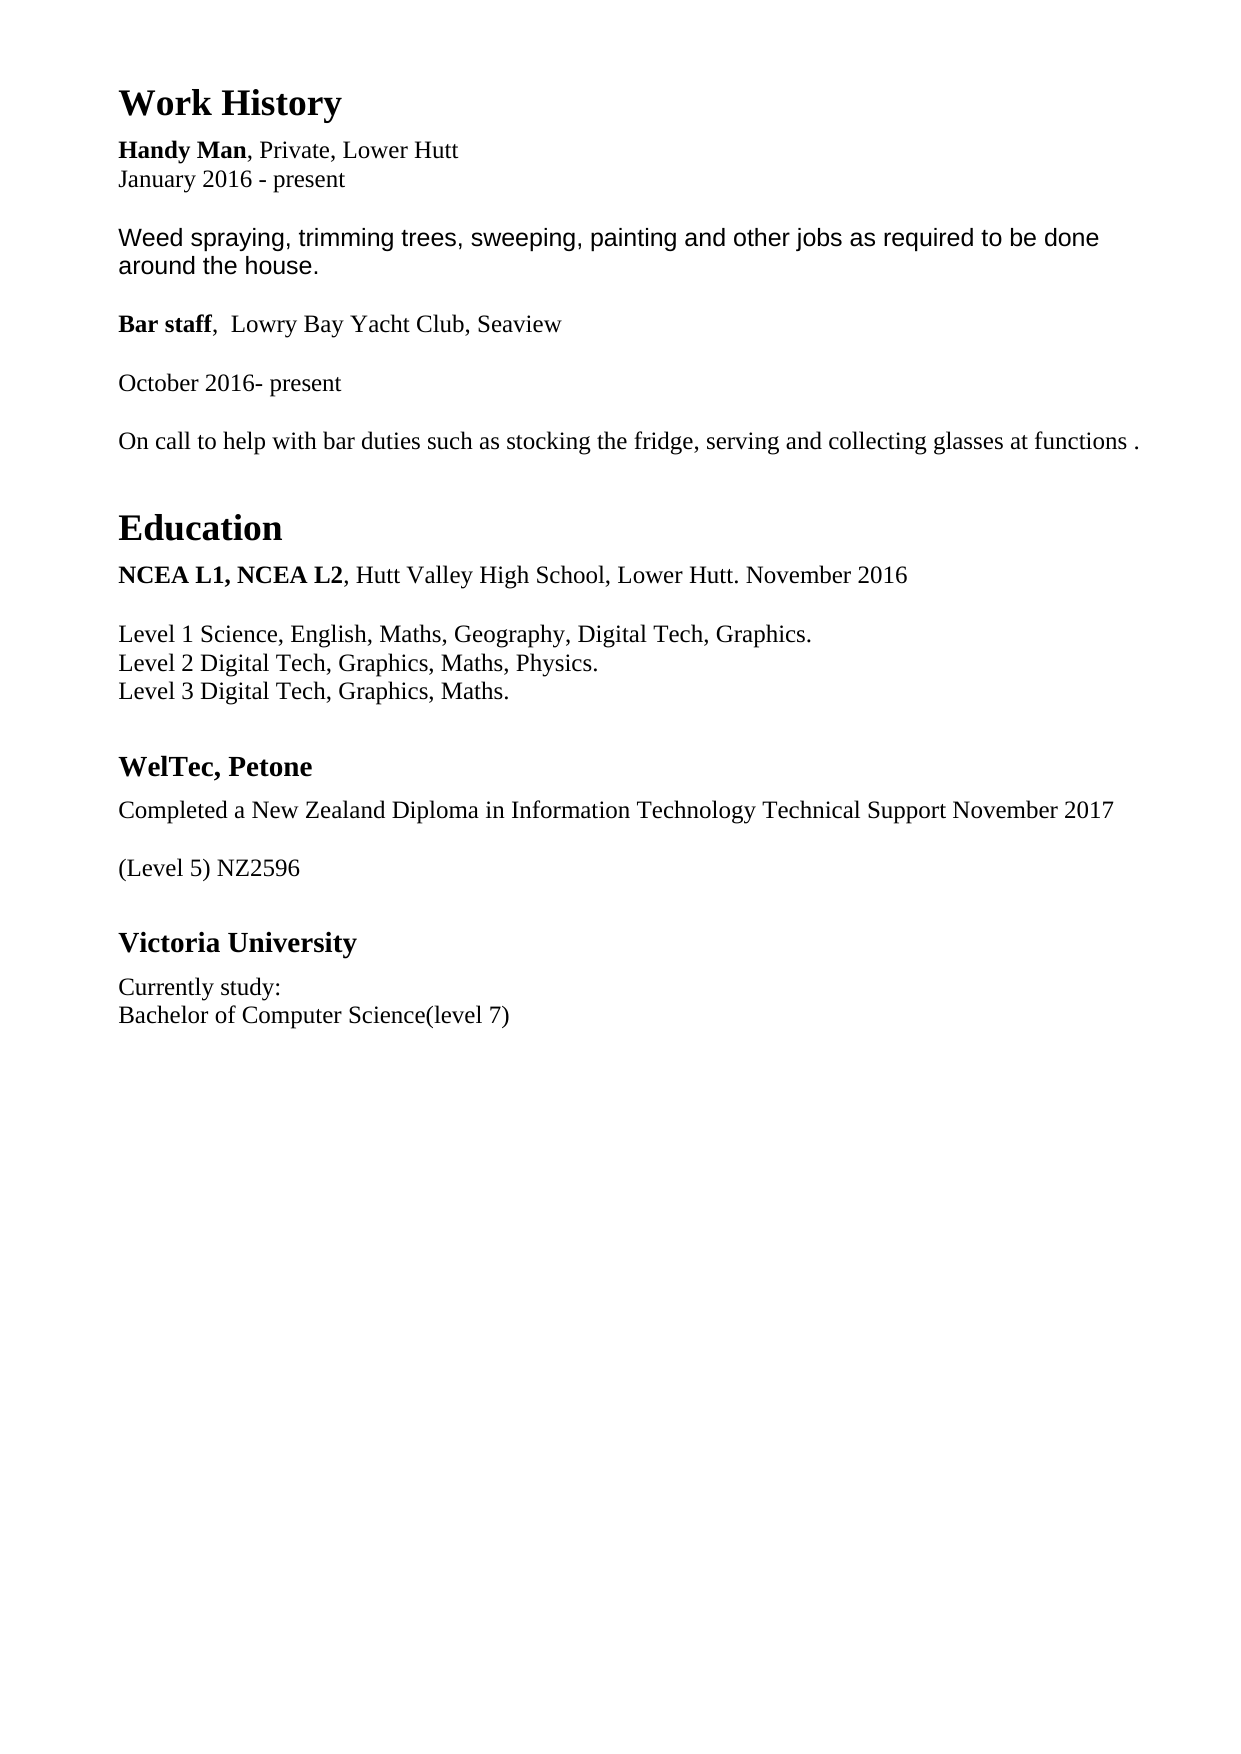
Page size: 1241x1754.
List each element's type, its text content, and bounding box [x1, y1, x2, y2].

subtitle Victoria University [118, 926, 1181, 959]
text Currently study: [118, 972, 1181, 1000]
text October 2016- present [118, 368, 1181, 396]
text NCEA L1, NCEA L2, Hutt Valley High School, Lower Hutt. November 2016 [118, 561, 1181, 589]
text On call to help with bar duties such as stocking the fridge, serving and collecting glasses at functions . [118, 426, 1181, 455]
text Bar staff, Lowry Bay Yacht Club, Seaview [118, 309, 1181, 338]
subtitle Education [118, 505, 1181, 548]
text Handy Man, Private, Lower Hutt January 2016 - present [118, 136, 1181, 193]
text Weed spraying, trimming trees, sweeping, painting and other jobs as required to be done around the house. [118, 222, 1181, 280]
text Bachelor of Computer Science(level 7) [118, 1000, 1181, 1029]
subtitle Work History [118, 80, 1181, 123]
text Completed a New Zealand Diploma in Information Technology Technical Support November 2017 [118, 795, 1181, 824]
subtitle WelTec, Petone [118, 749, 1181, 783]
text Level 1 Science, English, Maths, Geography, Digital Tech, Graphics. Level 2 Digital Tech, Graphics, Maths, Physics. [118, 619, 1181, 676]
text Level 3 Digital Tech, Graphics, Maths. [118, 676, 1181, 705]
text (Level 5) NZ2596 [118, 853, 1181, 882]
